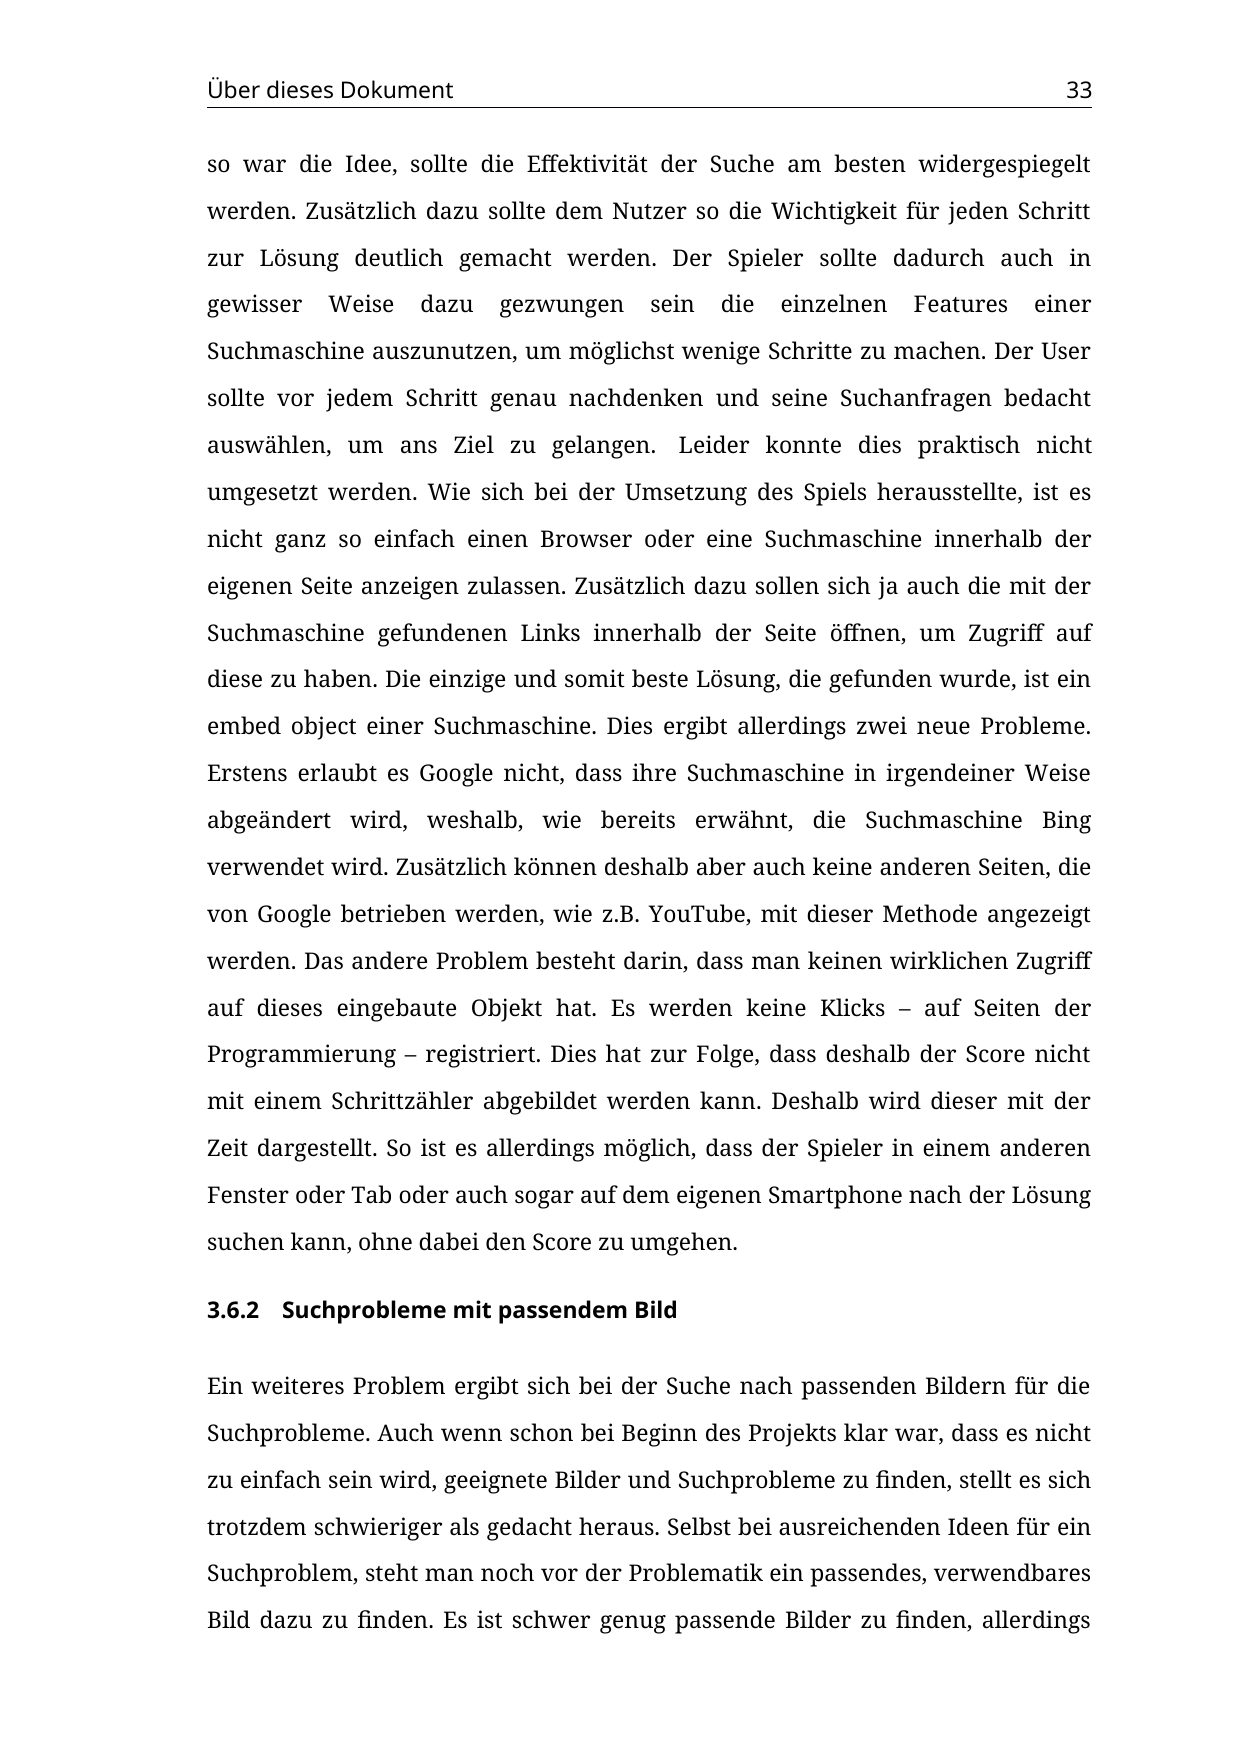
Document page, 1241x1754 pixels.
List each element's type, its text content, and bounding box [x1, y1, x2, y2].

text so war die Idee, sollte die Effektivität der Suche am besten widergespiegelt werden. Zusätzlich dazu sollte dem Nutzer so die Wichtigkeit für jeden Schritt zur Lösung deutlich gemacht werden. Der Spieler sollte dadurch auch in gewisser Weise dazu gezwungen sein die einzelnen Features einer Suchmaschine auszunutzen, um möglichst wenige Schritte zu machen. Der User sollte vor jedem Schritt genau nachdenken und seine Suchanfragen bedacht auswählen, um ans Ziel zu gelangen. Leider konnte dies praktisch nicht umgesetzt werden. Wie sich bei der Umsetzung des Spiels herausstellte, ist es nicht ganz so einfach einen Browser oder eine Suchmaschine innerhalb der eigenen Seite anzeigen zulassen. Zusätzlich dazu sollen sich ja auch die mit der Suchmaschine gefundenen Links innerhalb der Seite öffnen, um Zugriff auf diese zu haben. Die einzige und somit beste Lösung, die gefunden wurde, ist ein embed object einer Suchmaschine. Dies ergibt allerdings zwei neue Probleme. Erstens erlaubt es Google nicht, dass ihre Suchmaschine in irgendeiner Weise abgeändert wird, weshalb, wie bereits erwähnt, die Suchmaschine Bing verwendet wird. Zusätzlich können deshalb aber auch keine anderen Seiten, die von Google betrieben werden, wie z.B. YouTube, mit dieser Methode angezeigt werden. Das andere Problem besteht darin, dass man keinen wirklichen Zugriff auf dieses eingebaute Objekt hat. Es werden keine Klicks – auf Seiten der Programmierung – registriert. Dies hat zur Folge, dass deshalb der Score nicht mit einem Schrittzähler abgebildet werden kann. Deshalb wird dieser mit der Zeit dargestellt. So ist es allerdings möglich, dass der Spieler in einem anderen Fenster oder Tab oder auch sogar auf dem eigenen Smartphone nach der Lösung suchen kann, ohne dabei den Score zu umgehen. [207, 148, 1092, 1257]
text Ein weiteres Problem ergibt sich bei der Suche nach passenden Bildern für die Suchprobleme. Auch wenn schon bei Beginn des Projekts klar war, dass es nicht zu einfach sein wird, geeignete Bilder und Suchprobleme zu finden, stellt es sich trotzdem schwieriger als gedacht heraus. Selbst bei ausreichenden Ideen für ein Suchproblem, steht man noch vor der Problematik ein passendes, verwendbares Bild dazu zu finden. Es ist schwer genug passende Bilder zu finden, allerdings [207, 1370, 1092, 1636]
subtitle Suchprobleme mit passendem Bild [207, 1293, 1092, 1325]
